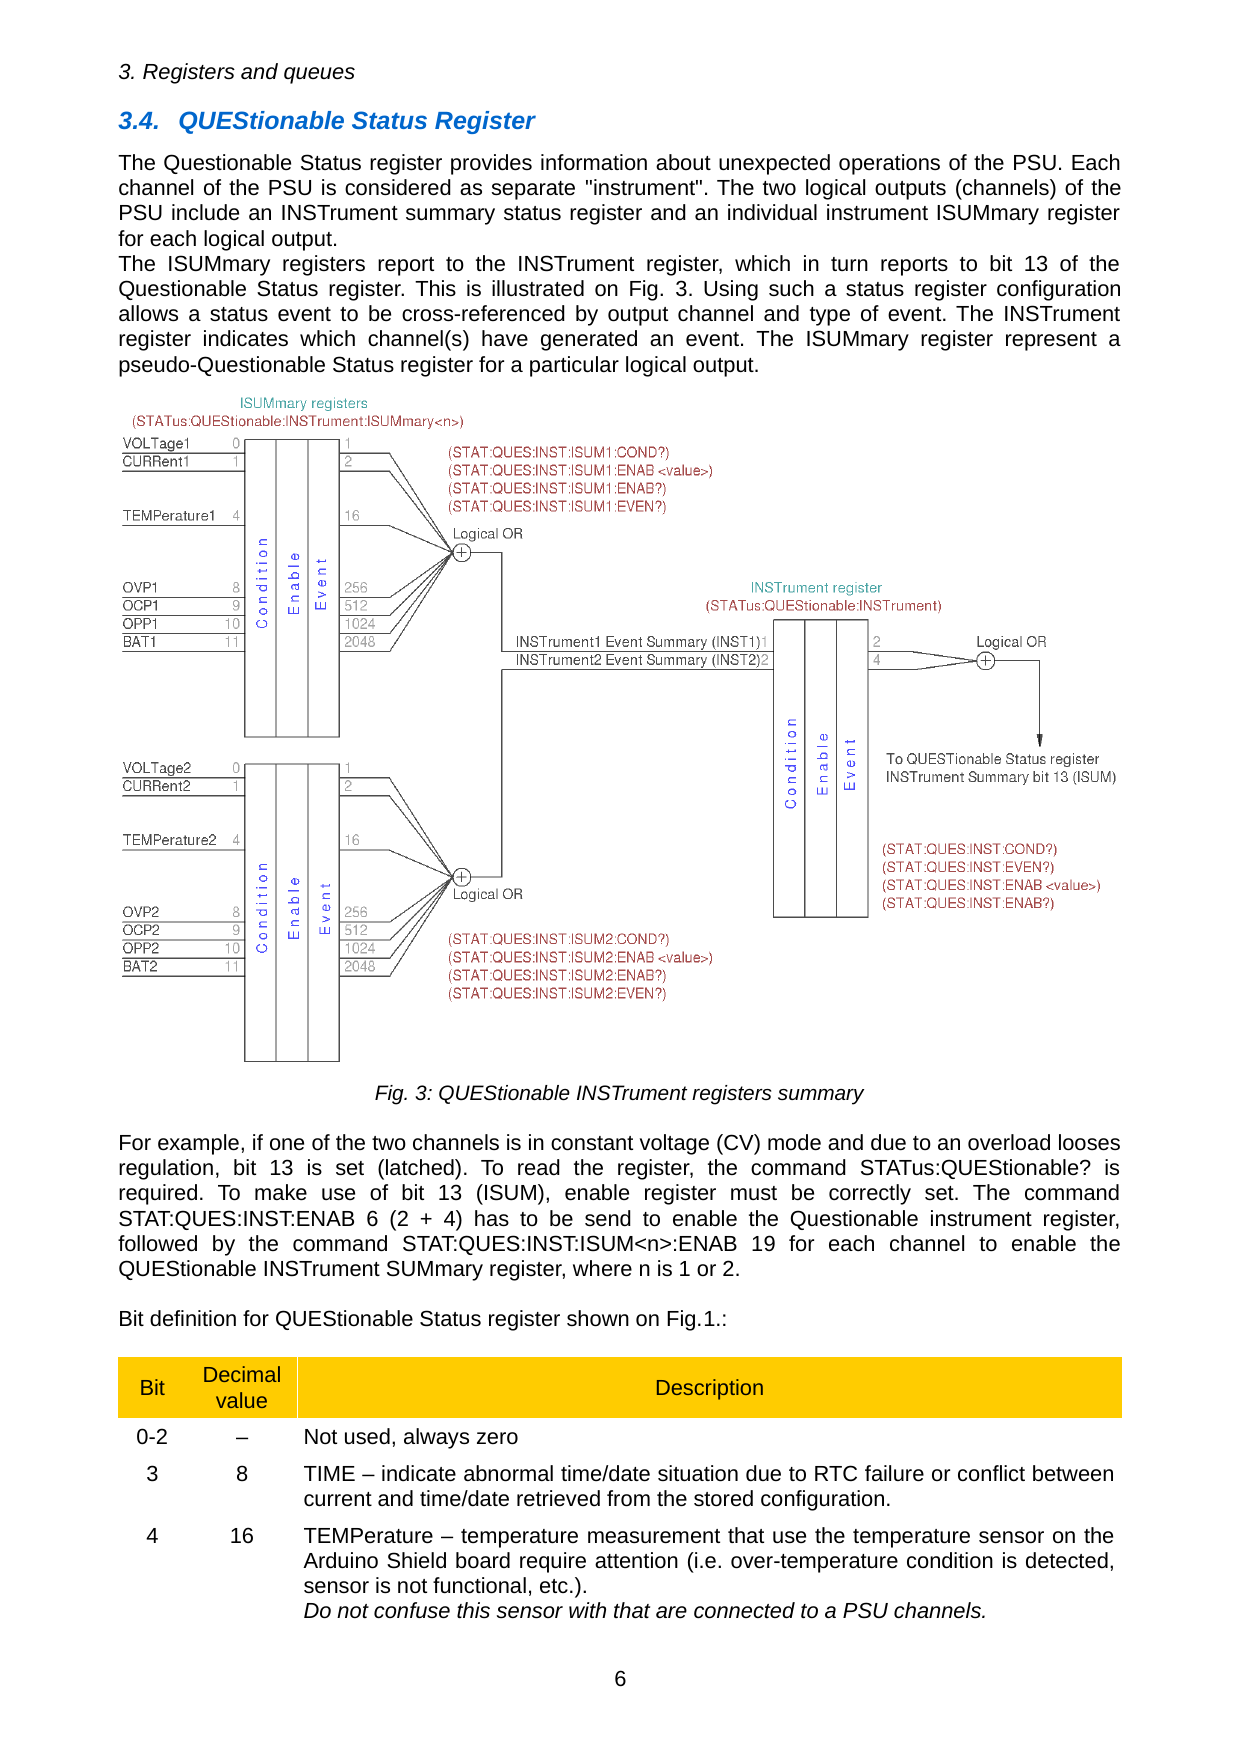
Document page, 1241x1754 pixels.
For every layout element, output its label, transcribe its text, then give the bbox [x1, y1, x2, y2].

picture [118, 394, 1123, 1063]
table_cell 3 [118, 1455, 186, 1517]
table_cell 0-2 [118, 1419, 186, 1455]
subtitle QUEStionable Status Register [118, 106, 1122, 135]
table_cell 4 [118, 1517, 186, 1629]
text Fig. 3: QUEStionable INSTrument registers summary [118, 1063, 1122, 1104]
table_cell 16 [186, 1517, 297, 1629]
table_cell TEMPerature – temperature measurement that use the temperature sensor on the Arduino Shield board require attention (i.e. over-temperature condition is detected, sensor is not functional, etc.). Do not confuse this sensor with that are connected to a PSU channels. [298, 1517, 1122, 1629]
text The Questionable Status register provides information about unexpected operations of the PSU. Each channel of the PSU is considered as separate "instrument". The two logical outputs (channels) of the PSU include an INSTrument summary status register and an individual instrument ISUMmary register for each logical output. [118, 150, 1122, 251]
text Bit definition for QUEStionable Status register shown on Fig.1.: [118, 1306, 1122, 1331]
text [118, 389, 1122, 394]
text For example, if one of the two channels is in constant voltage (CV) mode and due to an overload looses regulation, bit 13 is set (latched). To read the register, the command STATus:QUEStionable? is required. To make use of bit 13 (ISUM), enable register must be correctly set. The command STAT:QUES:INST:ENAB 6 (2 + 4) has to be send to enable the Questionable instrument register, followed by the command STAT:QUES:INST:ISUM<n>:ENAB 19 for each channel to enable the QUEStionable INSTrument SUMmary register, where n is 1 or 2. [118, 1130, 1122, 1281]
table_cell 8 [186, 1455, 297, 1517]
table_cell Not used, always zero [298, 1419, 1122, 1455]
table_header Decimal value [186, 1357, 297, 1418]
table_cell TIME – indicate abnormal time/date situation due to RTC failure or conflict between current and time/date retrieved from the stored configuration. [298, 1455, 1122, 1517]
table_cell – [186, 1419, 297, 1455]
table_header Description [298, 1357, 1122, 1418]
table_header Bit [118, 1357, 186, 1418]
text The ISUMmary registers report to the INSTrument register, which in turn reports to bit 13 of the Questionable Status register. This is illustrated on Fig. 3. Using such a status register configuration allows a status event to be cross-referenced by output channel and type of event. The INSTrument register indicates which channel(s) have generated an event. The ISUMmary register represent a pseudo-Questionable Status register for a particular logical output. [118, 251, 1122, 377]
